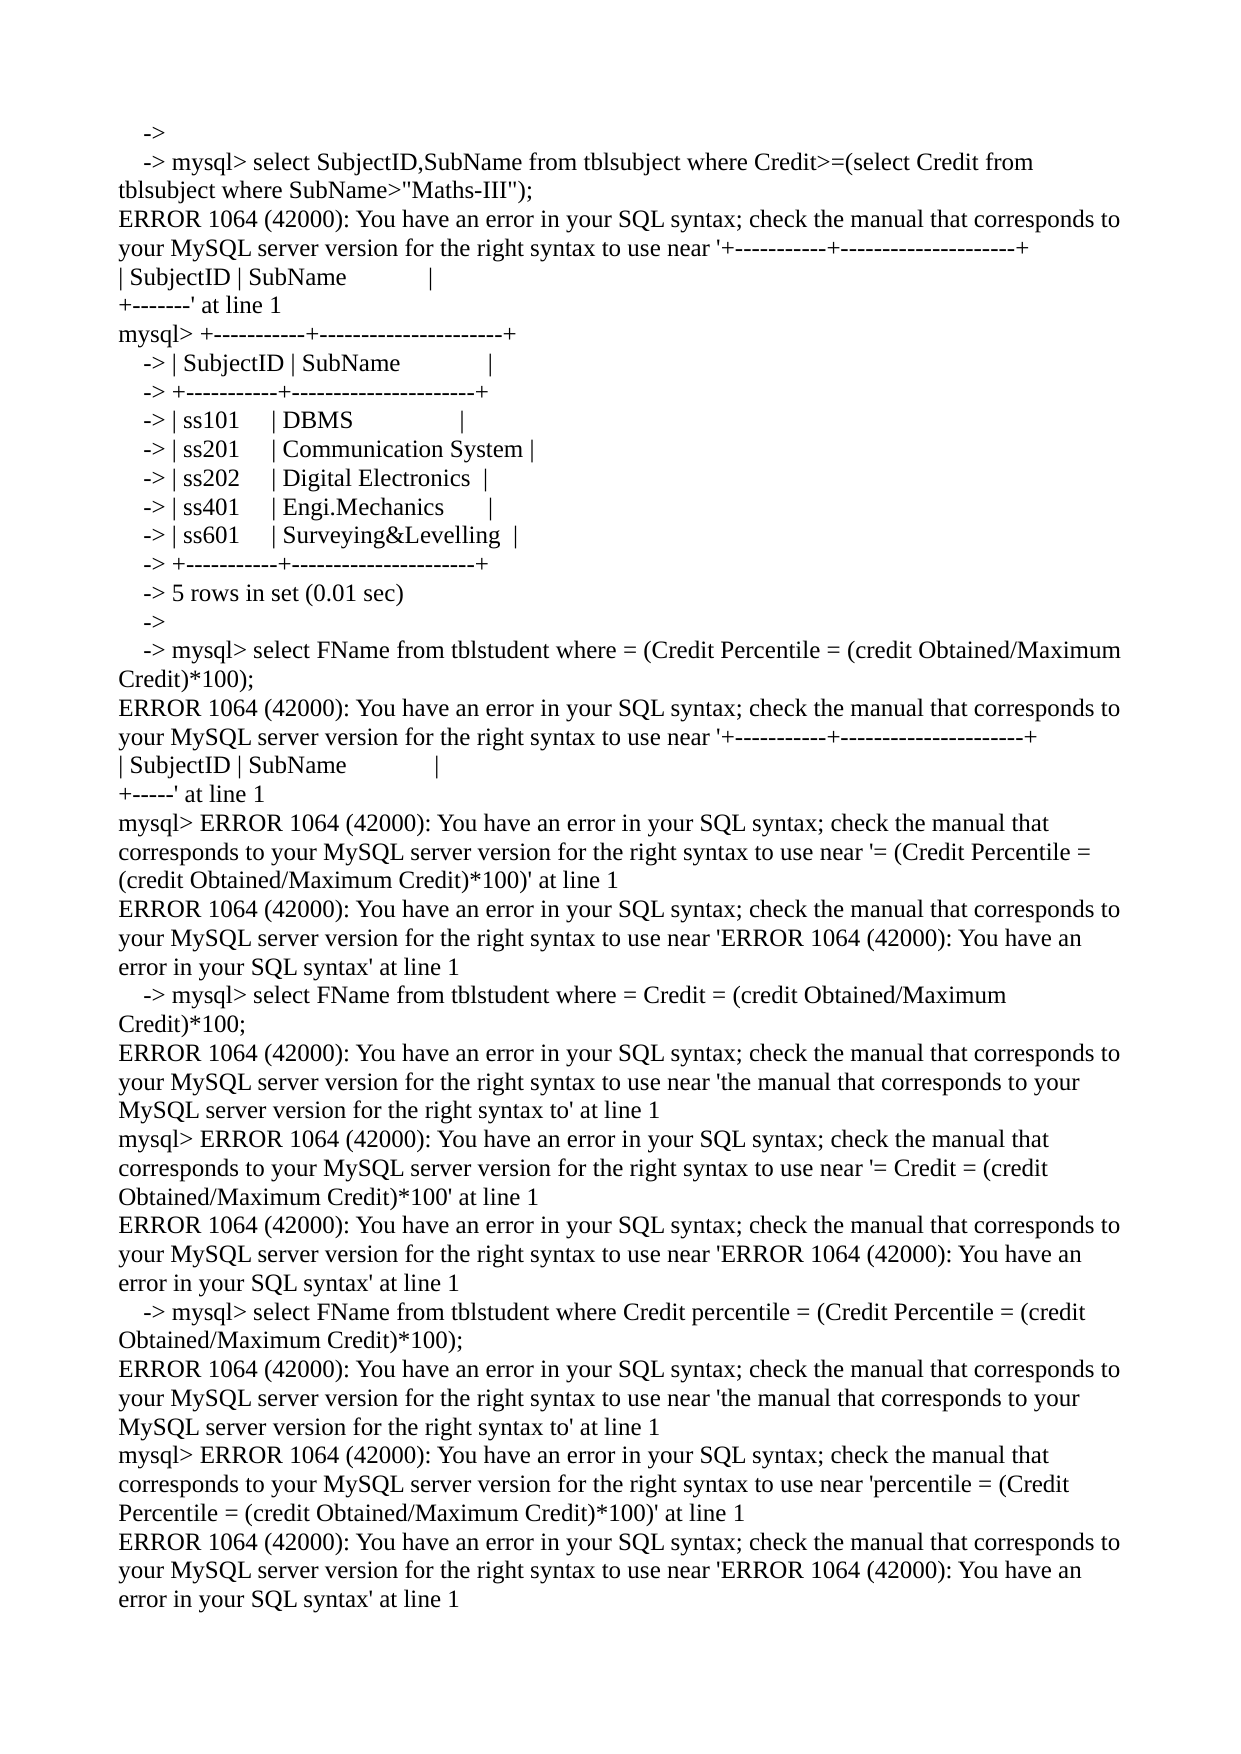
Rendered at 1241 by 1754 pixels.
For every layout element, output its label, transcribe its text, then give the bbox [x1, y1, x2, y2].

text ERROR 1064 (42000): You have an error in your SQL syntax; check the manual that corresponds to your MySQL server version for the right syntax to use near 'ERROR 1064 (42000): You have an error in your SQL syntax' at line 1 [118, 1527, 1122, 1613]
text ERROR 1064 (42000): You have an error in your SQL syntax; check the manual that corresponds to your MySQL server version for the right syntax to use near 'the manual that corresponds to your MySQL server version for the right syntax to' at line 1 [118, 1038, 1122, 1124]
text mysql> ERROR 1064 (42000): You have an error in your SQL syntax; check the manual that corresponds to your MySQL server version for the right syntax to use near '= Credit = (credit Obtained/Maximum Credit)*100' at line 1 [118, 1124, 1122, 1211]
text ERROR 1064 (42000): You have an error in your SQL syntax; check the manual that corresponds to your MySQL server version for the right syntax to use near '+-----------+----------------------+ [118, 693, 1122, 751]
text -> mysql> select FName from tblstudent where Credit percentile = (Credit Percentile = (credit Obtained/Maximum Credit)*100); [118, 1297, 1122, 1354]
text mysql> ERROR 1064 (42000): You have an error in your SQL syntax; check the manual that corresponds to your MySQL server version for the right syntax to use near 'percentile = (Credit Percentile = (credit Obtained/Maximum Credit)*100)' at line 1 [118, 1441, 1122, 1527]
text -> | ss201 | Communication System | [118, 434, 1122, 463]
text mysql> ERROR 1064 (42000): You have an error in your SQL syntax; check the manual that corresponds to your MySQL server version for the right syntax to use near '= (Credit Percentile = (credit Obtained/Maximum Credit)*100)' at line 1 [118, 808, 1122, 894]
text | SubjectID | SubName | [118, 262, 1122, 291]
text -> mysql> select FName from tblstudent where = Credit = (credit Obtained/Maximum Credit)*100; [118, 981, 1122, 1038]
text -> mysql> select FName from tblstudent where = (Credit Percentile = (credit Obtained/Maximum Credit)*100); [118, 636, 1122, 693]
text +-----' at line 1 [118, 779, 1122, 808]
text -> +-----------+----------------------+ [118, 377, 1122, 406]
text ERROR 1064 (42000): You have an error in your SQL syntax; check the manual that corresponds to your MySQL server version for the right syntax to use near 'ERROR 1064 (42000): You have an error in your SQL syntax' at line 1 [118, 894, 1122, 981]
text ERROR 1064 (42000): You have an error in your SQL syntax; check the manual that corresponds to your MySQL server version for the right syntax to use near 'ERROR 1064 (42000): You have an error in your SQL syntax' at line 1 [118, 1211, 1122, 1297]
text -> | SubjectID | SubName | [118, 348, 1122, 377]
text -> +-----------+----------------------+ [118, 549, 1122, 578]
text +-------' at line 1 [118, 291, 1122, 319]
text -> 5 rows in set (0.01 sec) [118, 578, 1122, 607]
text -> | ss401 | Engi.Mechanics | [118, 492, 1122, 521]
text -> | ss101 | DBMS | [118, 406, 1122, 434]
text mysql> +-----------+----------------------+ [118, 319, 1122, 348]
text -> [118, 118, 1122, 147]
text -> [118, 607, 1122, 636]
text -> | ss202 | Digital Electronics | [118, 463, 1122, 492]
text ERROR 1064 (42000): You have an error in your SQL syntax; check the manual that corresponds to your MySQL server version for the right syntax to use near 'the manual that corresponds to your MySQL server version for the right syntax to' at line 1 [118, 1354, 1122, 1441]
text | SubjectID | SubName | [118, 751, 1122, 779]
text -> mysql> select SubjectID,SubName from tblsubject where Credit>=(select Credit from tblsubject where SubName>"Maths-III"); [118, 147, 1122, 204]
text -> | ss601 | Surveying&Levelling | [118, 521, 1122, 549]
text ERROR 1064 (42000): You have an error in your SQL syntax; check the manual that corresponds to your MySQL server version for the right syntax to use near '+-----------+---------------------+ [118, 204, 1122, 262]
